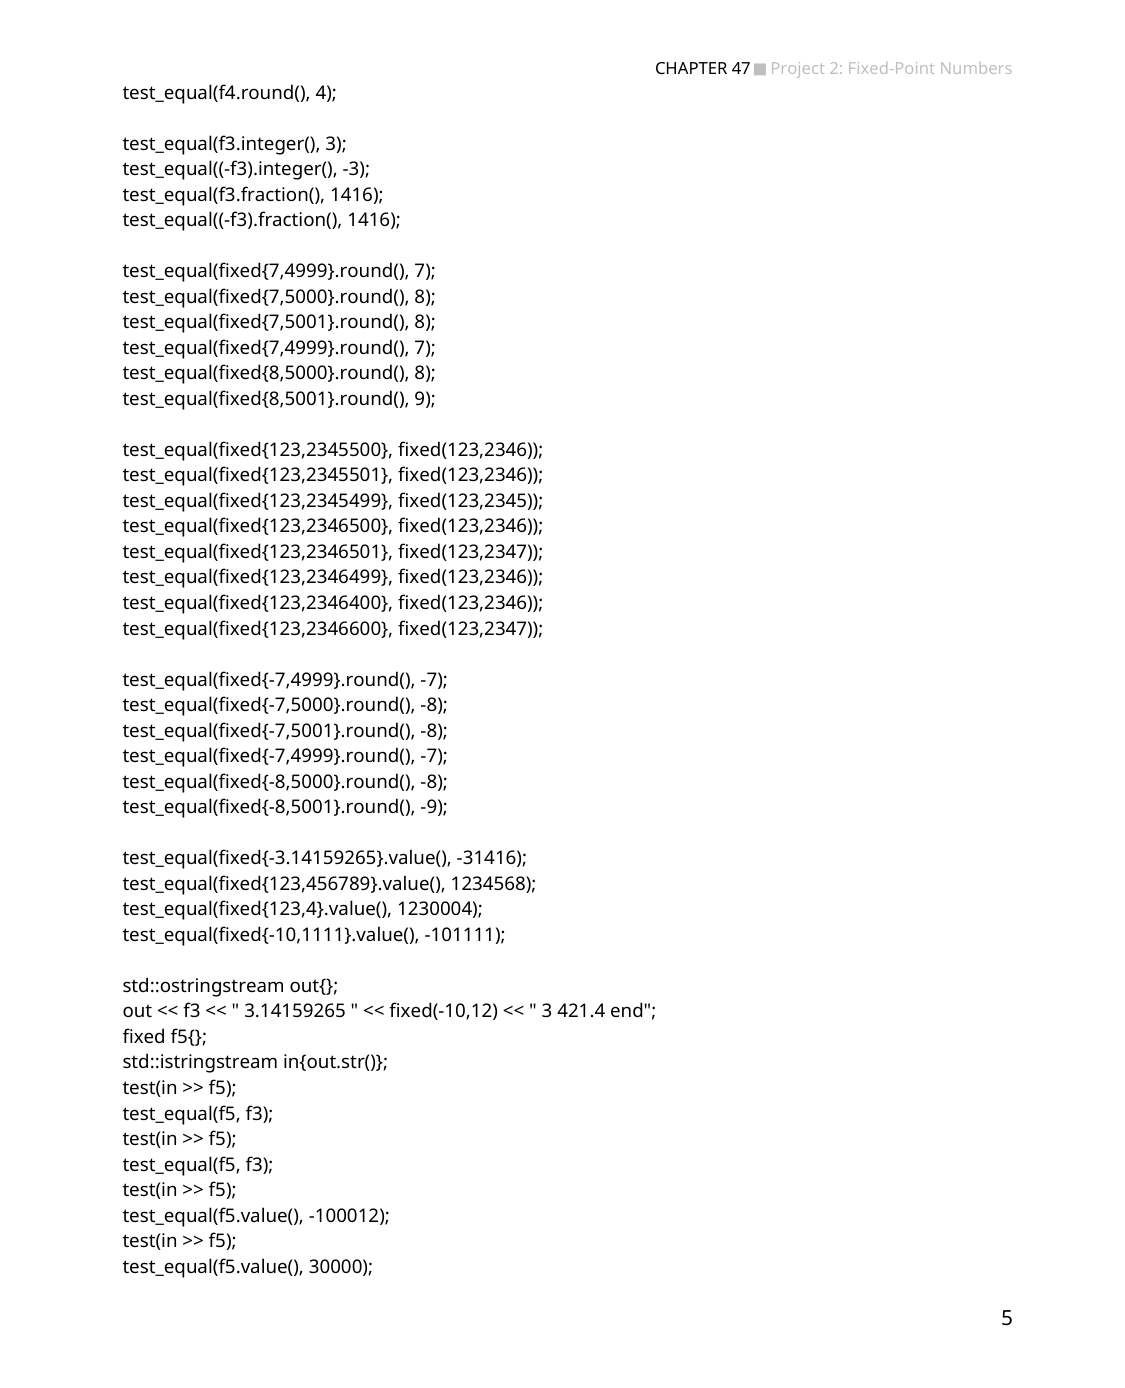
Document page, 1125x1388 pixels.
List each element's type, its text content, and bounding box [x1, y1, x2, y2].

text test_equal(fixed{-10,1111}.value(), -101111); [112, 921, 1012, 947]
text test_equal(fixed{-3.14159265}.value(), -31416); [112, 844, 1012, 870]
text fixed f5{}; [112, 1023, 1012, 1049]
text test_equal(fixed{7,4999}.round(), 7); [112, 334, 1012, 360]
text test_equal(fixed{-7,4999}.round(), -7); [112, 666, 1012, 691]
text test_equal(fixed{123,456789}.value(), 1234568); [112, 870, 1012, 896]
text std::istringstream in{out.str()}; [112, 1049, 1012, 1074]
text test_equal(fixed{-7,4999}.round(), -7); [112, 742, 1012, 768]
text test_equal(fixed{123,2346501}, fixed(123,2347)); [112, 538, 1012, 564]
text test(in >> f5); [112, 1176, 1012, 1202]
text test(in >> f5); [112, 1074, 1012, 1100]
text test_equal(fixed{7,4999}.round(), 7); [112, 258, 1012, 283]
text test_equal(f5.value(), 30000); [112, 1253, 1012, 1278]
text test_equal(fixed{123,2346400}, fixed(123,2346)); [112, 589, 1012, 615]
text test_equal(fixed{123,2346499}, fixed(123,2346)); [112, 564, 1012, 589]
text test_equal(f5, f3); [112, 1151, 1012, 1176]
text test_equal(fixed{123,2346600}, fixed(123,2347)); [112, 615, 1012, 640]
text test_equal(fixed{-8,5001}.round(), -9); [112, 793, 1012, 819]
text test_equal(f5.value(), -100012); [112, 1202, 1012, 1227]
text test_equal(f3.fraction(), 1416); [112, 181, 1012, 207]
text test_equal(f4.round(), 4); [112, 79, 1012, 104]
text out << f3 << " 3.14159265 " << fixed(-10,12) << " 3 421.4 end"; [112, 998, 1012, 1023]
text test_equal(fixed{8,5001}.round(), 9); [112, 385, 1012, 411]
text test_equal((-f3).integer(), -3); [112, 156, 1012, 181]
text test_equal((-f3).fraction(), 1416); [112, 207, 1012, 232]
text test_equal(f5, f3); [112, 1100, 1012, 1125]
text test_equal(fixed{123,2345499}, fixed(123,2345)); [112, 487, 1012, 513]
text test_equal(fixed{-8,5000}.round(), -8); [112, 768, 1012, 793]
text test_equal(fixed{123,2346500}, fixed(123,2346)); [112, 513, 1012, 538]
text test(in >> f5); [112, 1125, 1012, 1151]
text test(in >> f5); [112, 1227, 1012, 1253]
text test_equal(fixed{123,2345500}, fixed(123,2346)); [112, 436, 1012, 462]
text test_equal(fixed{7,5001}.round(), 8); [112, 309, 1012, 334]
text test_equal(fixed{123,2345501}, fixed(123,2346)); [112, 462, 1012, 487]
text test_equal(fixed{123,4}.value(), 1230004); [112, 896, 1012, 921]
text test_equal(fixed{8,5000}.round(), 8); [112, 360, 1012, 385]
text test_equal(fixed{-7,5001}.round(), -8); [112, 717, 1012, 742]
text std::ostringstream out{}; [112, 972, 1012, 998]
text test_equal(fixed{-7,5000}.round(), -8); [112, 691, 1012, 717]
text test_equal(f3.integer(), 3); [112, 130, 1012, 156]
text test_equal(fixed{7,5000}.round(), 8); [112, 283, 1012, 309]
